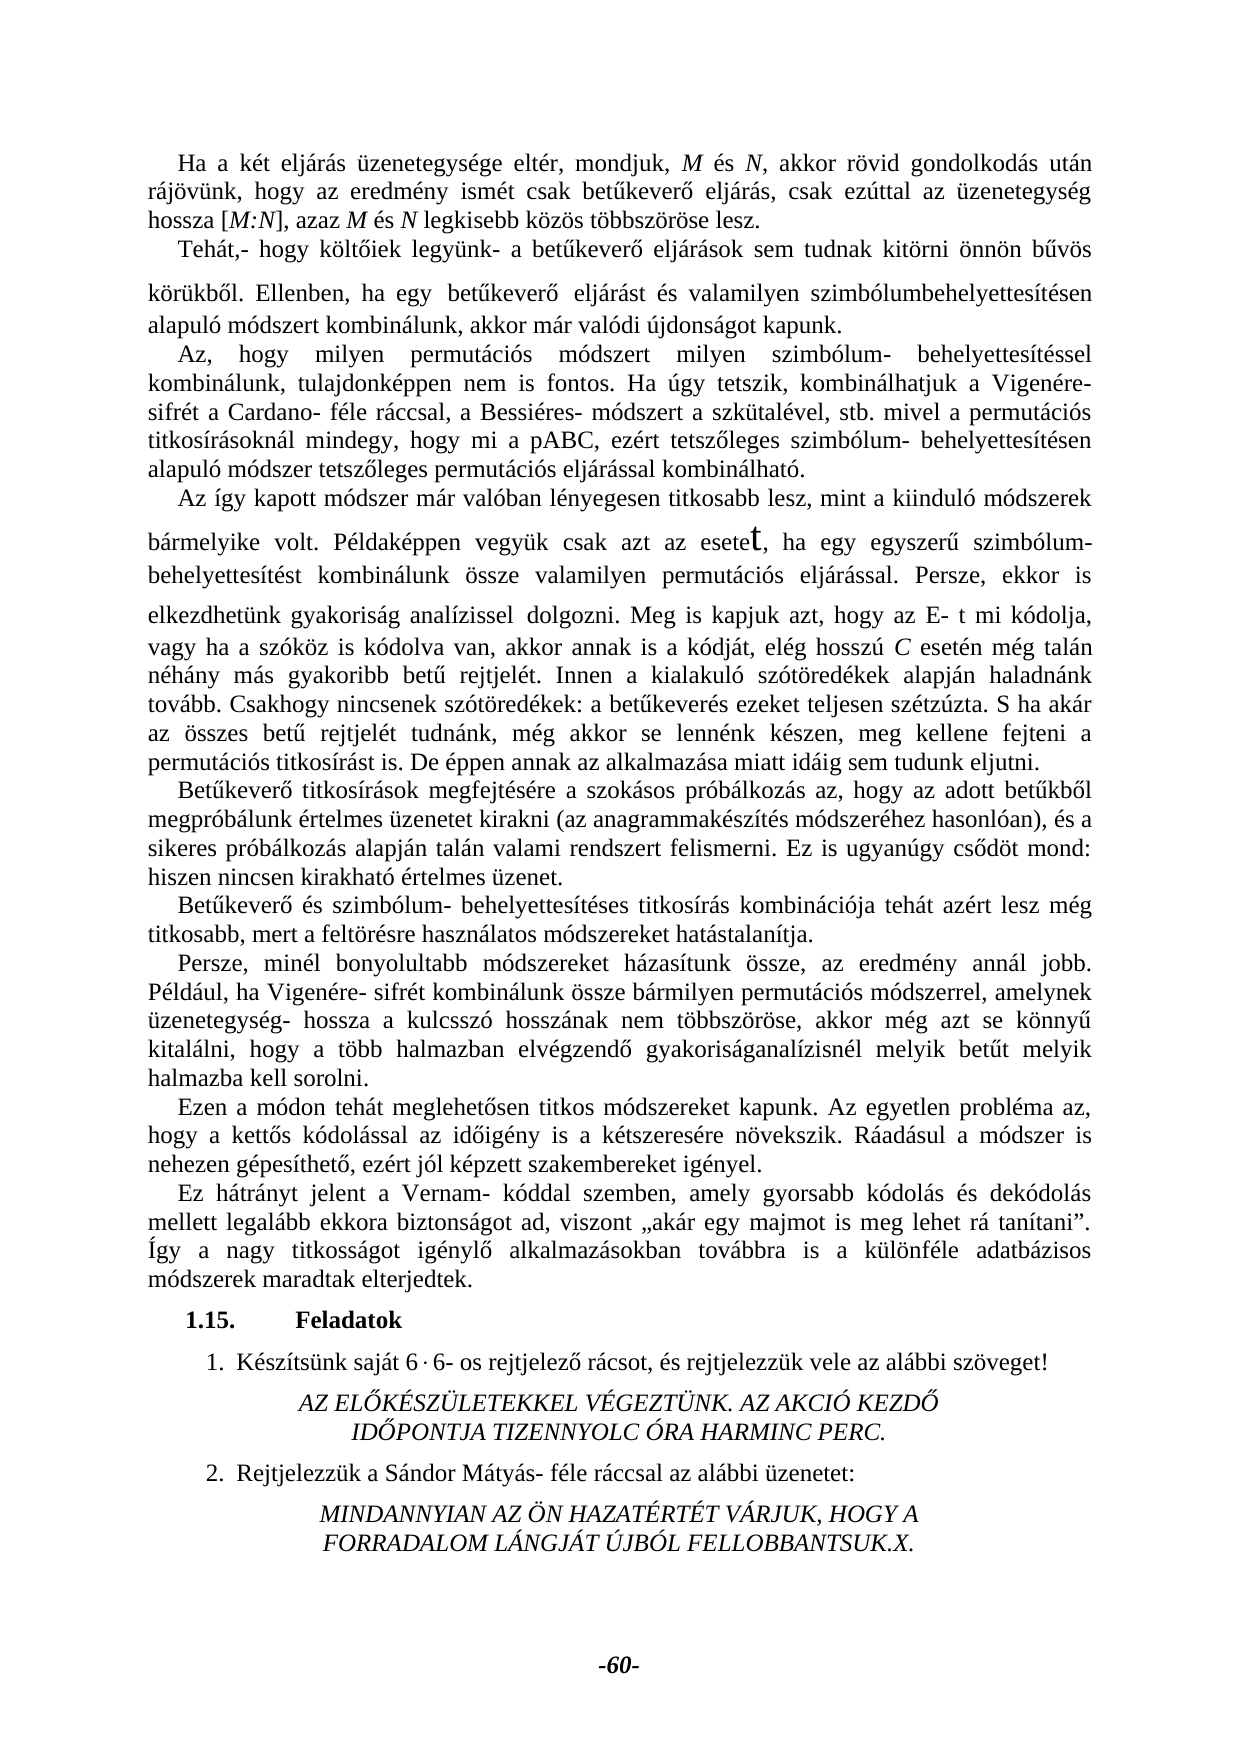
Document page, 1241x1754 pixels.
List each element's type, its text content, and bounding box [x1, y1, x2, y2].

text Ezen a módon tehát meglehetősen titkos módszereket kapunk. Az egyetlen probléma az, hogy a kettős kódolással az időigény is a kétszeresére növekszik. Ráadásul a módszer is nehezen gépesíthető, ezért jól képzett szakembereket igényel. [148, 1092, 1093, 1178]
text Az így kapott módszer már valóban lényegesen titkosabb lesz, mint a kiinduló módszerek bármelyike volt. Példaképpen vegyük csak azt az esetet, ha egy egyszerű szimbólum- behelyettesítést kombinálunk össze valamilyen permutációs eljárással. Persze, ekkor is elkezdhetünk gyakoriság analízissel dolgozni. Meg is kapjuk azt, hogy az E- t mi kódolja, vagy ha a szóköz is kódolva van, akkor annak is a kódját, elég hosszú C esetén még talán néhány más gyakoribb betű rejtjelét. Innen a kialakuló szótöredékek alapján haladnánk tovább. Csakhogy nincsenek szótöredékek: a betűkeverés ezeket teljesen szétzúzta. S ha akár az összes betű rejtjelét tudnánk, még akkor se lennénk készen, meg kellene fejteni a permutációs titkosírást is. De éppen annak az alkalmazása miatt idáig sem tudunk eljutni. [148, 483, 1093, 775]
text AZ ELŐKÉSZÜLETEKKEL VÉGEZTÜNK. AZ AKCIÓ KEZDŐ IDŐPONTJA TIZENNYOLC ÓRA HARMINC PERC. [236, 1388, 1004, 1445]
text Tehát,- hogy költőiek legyünk- a betűkeverő eljárások sem tudnak kitörni önnön bűvös körükből. Ellenben, ha egy betűkeverő eljárást és valamilyen szimbólumbehelyettesítésen alapuló módszert kombinálunk, akkor már valódi újdonságot kapunk. [148, 234, 1093, 339]
text Betűkeverő titkosírások megfejtésére a szokásos próbálkozás az, hogy az adott betűkből megpróbálunk értelmes üzenetet kirakni (az anagrammakészítés módszeréhez hasonlóan), és a sikeres próbálkozás alapján talán valami rendszert felismerni. Ez is ugyanúgy csődöt mond: hiszen nincsen kirakható értelmes üzenet. [148, 775, 1093, 890]
text Ha a két eljárás üzenetegysége eltér, mondjuk, M és N, akkor rövid gondolkodás után rájövünk, hogy az eredmény ismét csak betűkeverő eljárás, csak ezúttal az üzenetegység hossza [M:N], azaz M és N legkisebb közös többszöröse lesz. [148, 148, 1093, 234]
list Készítsünk saját 66- os rejtjelező rácsot, és rejtjelezzük vele az alábbi szöveget! [148, 1347, 1093, 1375]
text Ez hátrányt jelent a Vernam- kóddal szemben, amely gyorsabb kódolás és dekódolás mellett legalább ekkora biztonságot ad, viszont „akár egy majmot is meg lehet rá tanítani”. Így a nagy titkosságot igénylő alkalmazásokban továbbra is a különféle adatbázisos módszerek maradtak elterjedtek. [148, 1178, 1093, 1293]
list Rejtjelezzük a Sándor Mátyás- féle ráccsal az alábbi üzenetet: [148, 1458, 1093, 1487]
text MINDANNYIAN AZ ÖN HAZATÉRTÉT VÁRJUK, HOGY A FORRADALOM LÁNGJÁT ÚJBÓL FELLOBBANTSUK.X. [236, 1499, 1004, 1557]
text Az, hogy milyen permutációs módszert milyen szimbólum- behelyettesítéssel kombinálunk, tulajdonképpen nem is fontos. Ha úgy tetszik, kombinálhatjuk a Vigenére- sifrét a Cardano- féle ráccsal, a Bessiéres- módszert a szkütalével, stb. mivel a permutációs titkosírásoknál mindegy, hogy mi a pABC, ezért tetszőleges szimbólum- behelyettesítésen alapuló módszer tetszőleges permutációs eljárással kombinálható. [148, 339, 1093, 483]
text Persze, minél bonyolultabb módszereket házasítunk össze, az eredmény annál jobb. Például, ha Vigenére- sifrét kombinálunk össze bármilyen permutációs módszerrel, amelynek üzenetegység- hossza a kulcsszó hosszának nem többszöröse, akkor még azt se könnyű kitalálni, hogy a több halmazban elvégzendő gyakoriságanalízisnél melyik betűt melyik halmazba kell sorolni. [148, 948, 1093, 1092]
text Betűkeverő és szimbólum- behelyettesítéses titkosírás kombinációja tehát azért lesz még titkosabb, mert a feltörésre használatos módszereket hatástalanítja. [148, 890, 1093, 948]
subtitle Feladatok [185, 1305, 1093, 1334]
